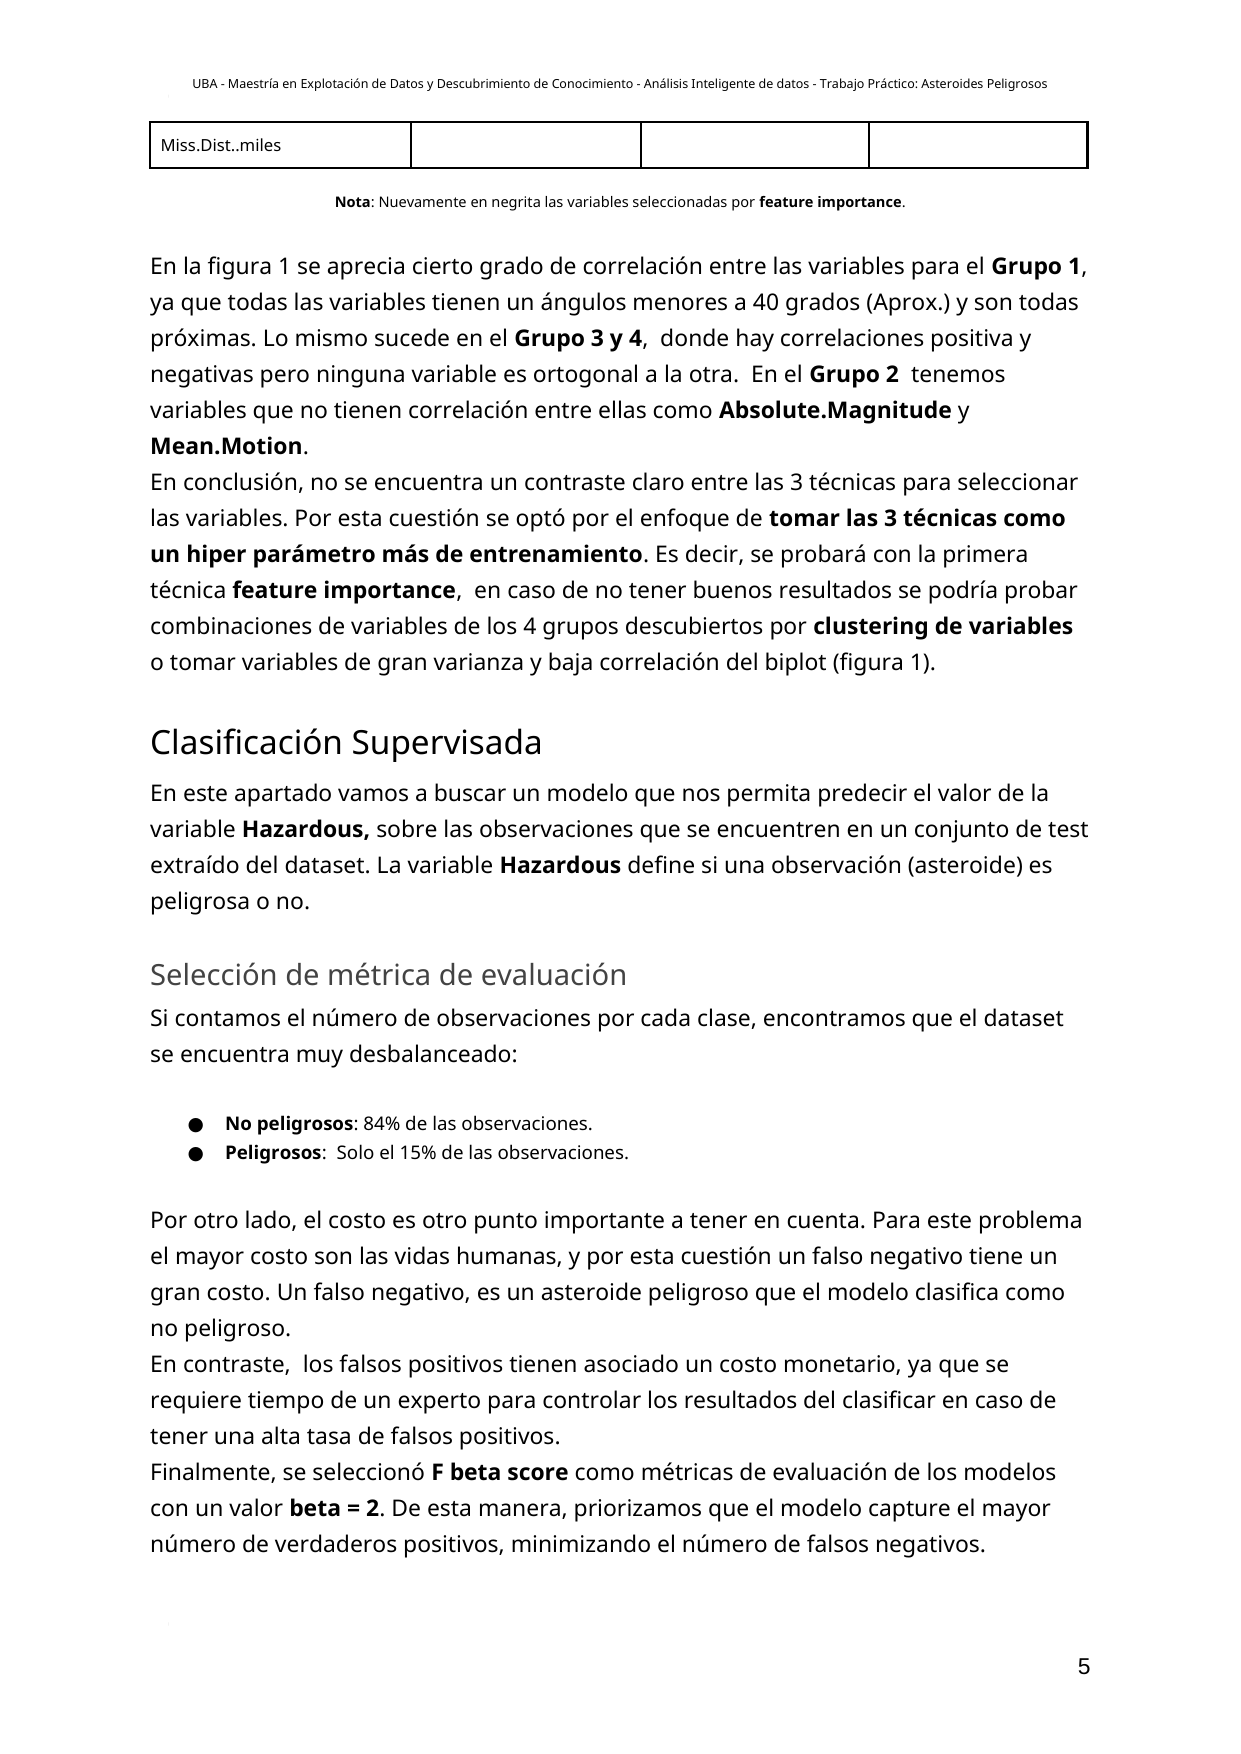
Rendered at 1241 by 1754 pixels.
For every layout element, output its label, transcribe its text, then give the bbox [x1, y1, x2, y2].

text En la figura 1 se aprecia cierto grado de correlación entre las variables para el Grupo 1, ya que todas las variables tienen un ángulos menores a 40 grados (Aprox.) y son todas próximas. Lo mismo sucede en el Grupo 3 y 4, donde hay correlaciones positiva y negativas pero ninguna variable es ortogonal a la otra. En el Grupo 2 tenemos variables que no tienen correlación entre ellas como Absolute.Magnitude y Mean.Motion. [150, 250, 1090, 461]
table_cell [412, 123, 640, 167]
list No peligrosos: 84% de las observaciones. [187, 1110, 1090, 1135]
text En contraste, los falsos positivos tienen asociado un costo monetario, ya que se requiere tiempo de un experto para controlar los resultados del clasificar en caso de tener una alta tasa de falsos positivos. [150, 1348, 1090, 1451]
table_cell [870, 123, 1086, 167]
subtitle Selección de métrica de evaluación [150, 954, 1090, 994]
list Peligrosos: Solo el 15% de las observaciones. [187, 1139, 1090, 1164]
table_cell Miss.Dist..miles [151, 123, 410, 167]
text En este apartado vamos a buscar un modelo que nos permita predecir el valor de la variable Hazardous, sobre las observaciones que se encuentren en un conjunto de test extraído del dataset. La variable Hazardous define si una observación (asteroide) es peligrosa o no. [150, 777, 1090, 916]
text En conclusión, no se encuentra un contraste claro entre las 3 técnicas para seleccionar las variables. Por esta cuestión se optó por el enfoque de tomar las 3 técnicas como un hiper parámetro más de entrenamiento. Es decir, se probará con la primera técnica feature importance, en caso de no tener buenos resultados se podría probar combinaciones de variables de los 4 grupos descubiertos por clustering de variables o tomar variables de gran varianza y baja correlación del biplot (figura 1). [150, 466, 1090, 677]
subtitle Clasificación Supervisada [150, 719, 1090, 764]
text Finalmente, se seleccionó F beta score como métricas de evaluación de los modelos con un valor beta = 2. De esta manera, priorizamos que el modelo capture el mayor número de verdaderos positivos, minimizando el número de falsos negativos. [150, 1456, 1090, 1559]
table_cell [642, 123, 868, 167]
text Nota: Nuevamente en negrita las variables seleccionadas por feature importance. [150, 191, 1090, 211]
text Por otro lado, el costo es otro punto importante a tener en cuenta. Para este problema el mayor costo son las vidas humanas, y por esta cuestión un falso negativo tiene un gran costo. Un falso negativo, es un asteroide peligroso que el modelo clasifica como no peligroso. [150, 1204, 1090, 1343]
text Si contamos el número de observaciones por cada clase, encontramos que el dataset se encuentra muy desbalanceado: [150, 1002, 1090, 1069]
